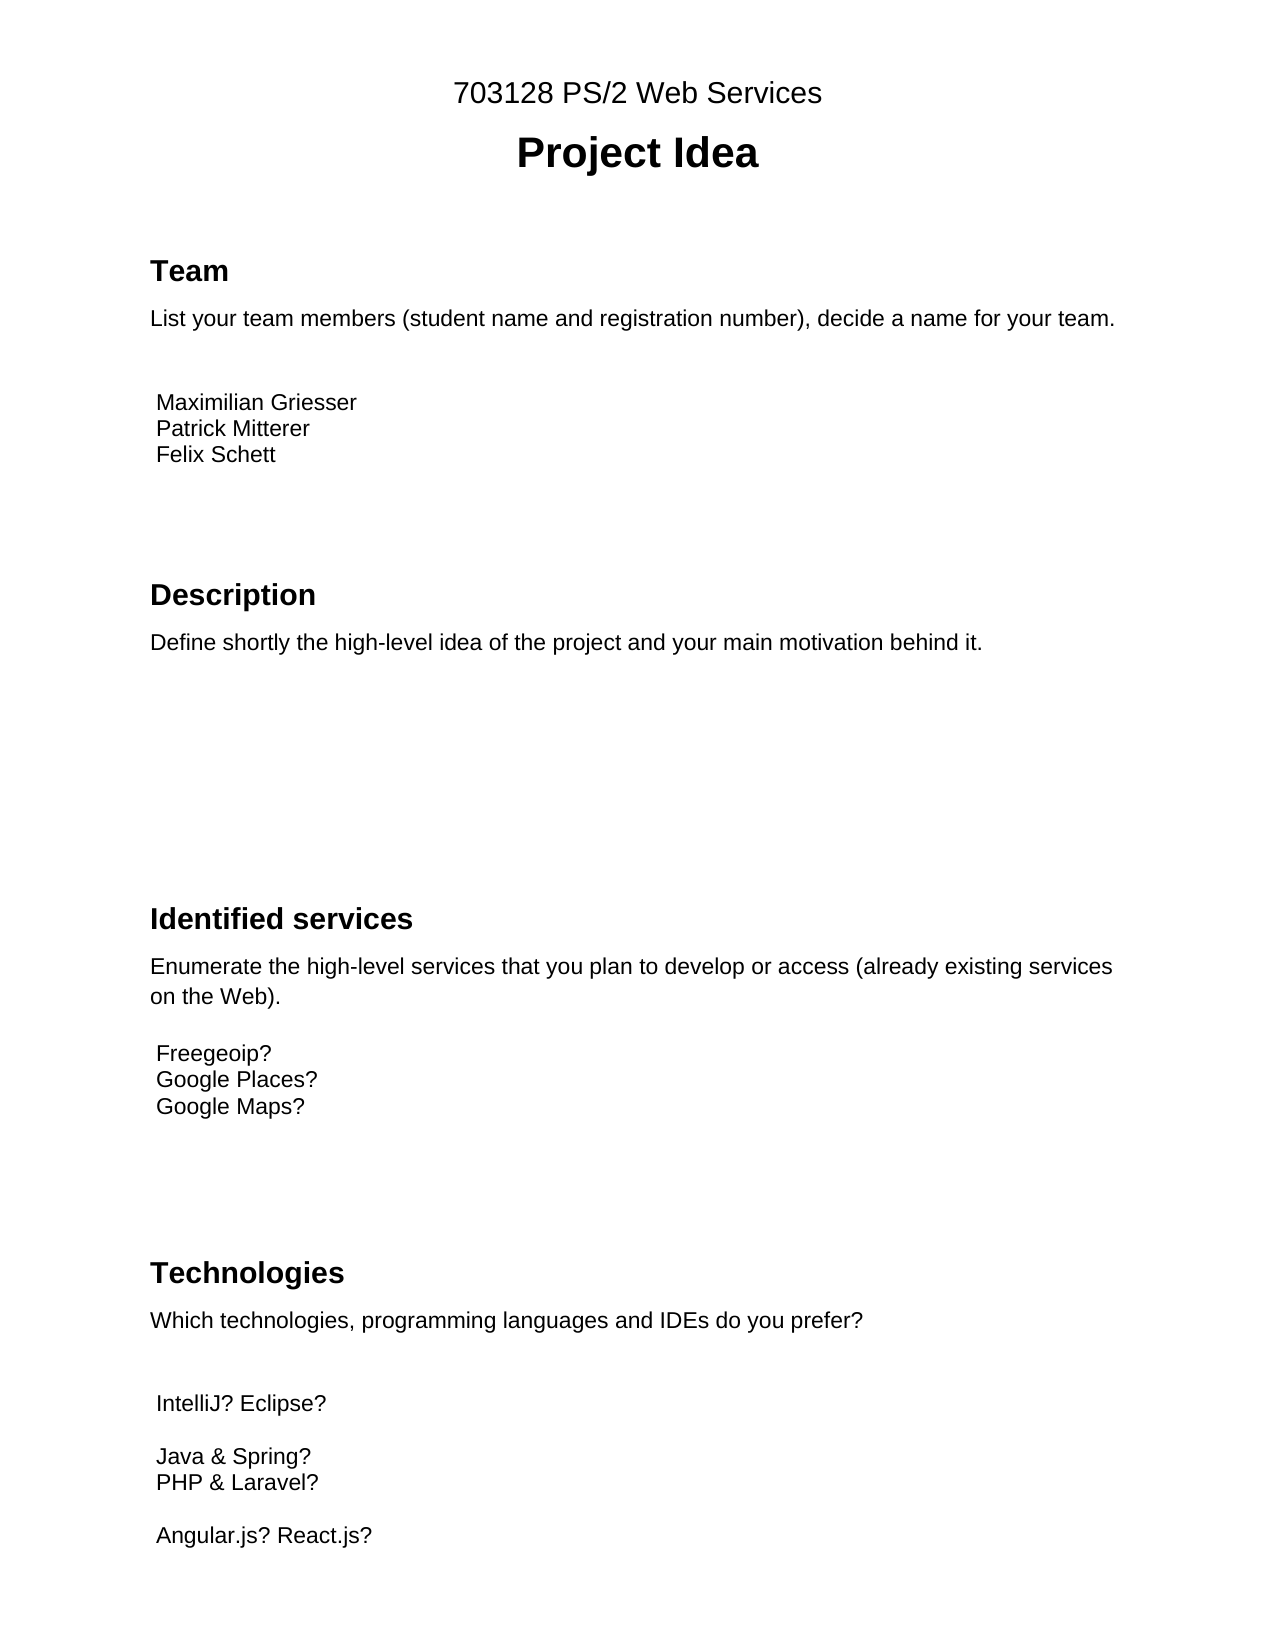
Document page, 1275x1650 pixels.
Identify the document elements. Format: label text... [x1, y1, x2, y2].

text Technologies [150, 1255, 1125, 1290]
table_header [150, 680, 1125, 850]
text 703128 PS/2 Web Services [150, 75, 1125, 110]
table_header Freegeoip? Google Places? Google Maps? [150, 1034, 1125, 1204]
text Enumerate the high-level services that you plan to develop or access (already existing services on the Web). [150, 953, 1125, 1010]
table_header IntelliJ? Eclipse? Java & Spring? PHP & Laravel? Angular.js? React.js? [150, 1358, 1125, 1554]
text Team [150, 253, 1125, 288]
text Which technologies, programming languages and IDEs do you prefer? [150, 1307, 1125, 1333]
text List your team members (student name and registration number), decide a name for your team. [150, 305, 1125, 332]
text Define shortly the high-level idea of the project and your main motivation behind it. [150, 629, 1125, 656]
table_header Maximilian Griesser Patrick Mitterer Felix Schett [150, 356, 1125, 526]
text Identified services [150, 901, 1125, 936]
text Description [150, 577, 1125, 612]
text Project Idea [150, 127, 1125, 176]
